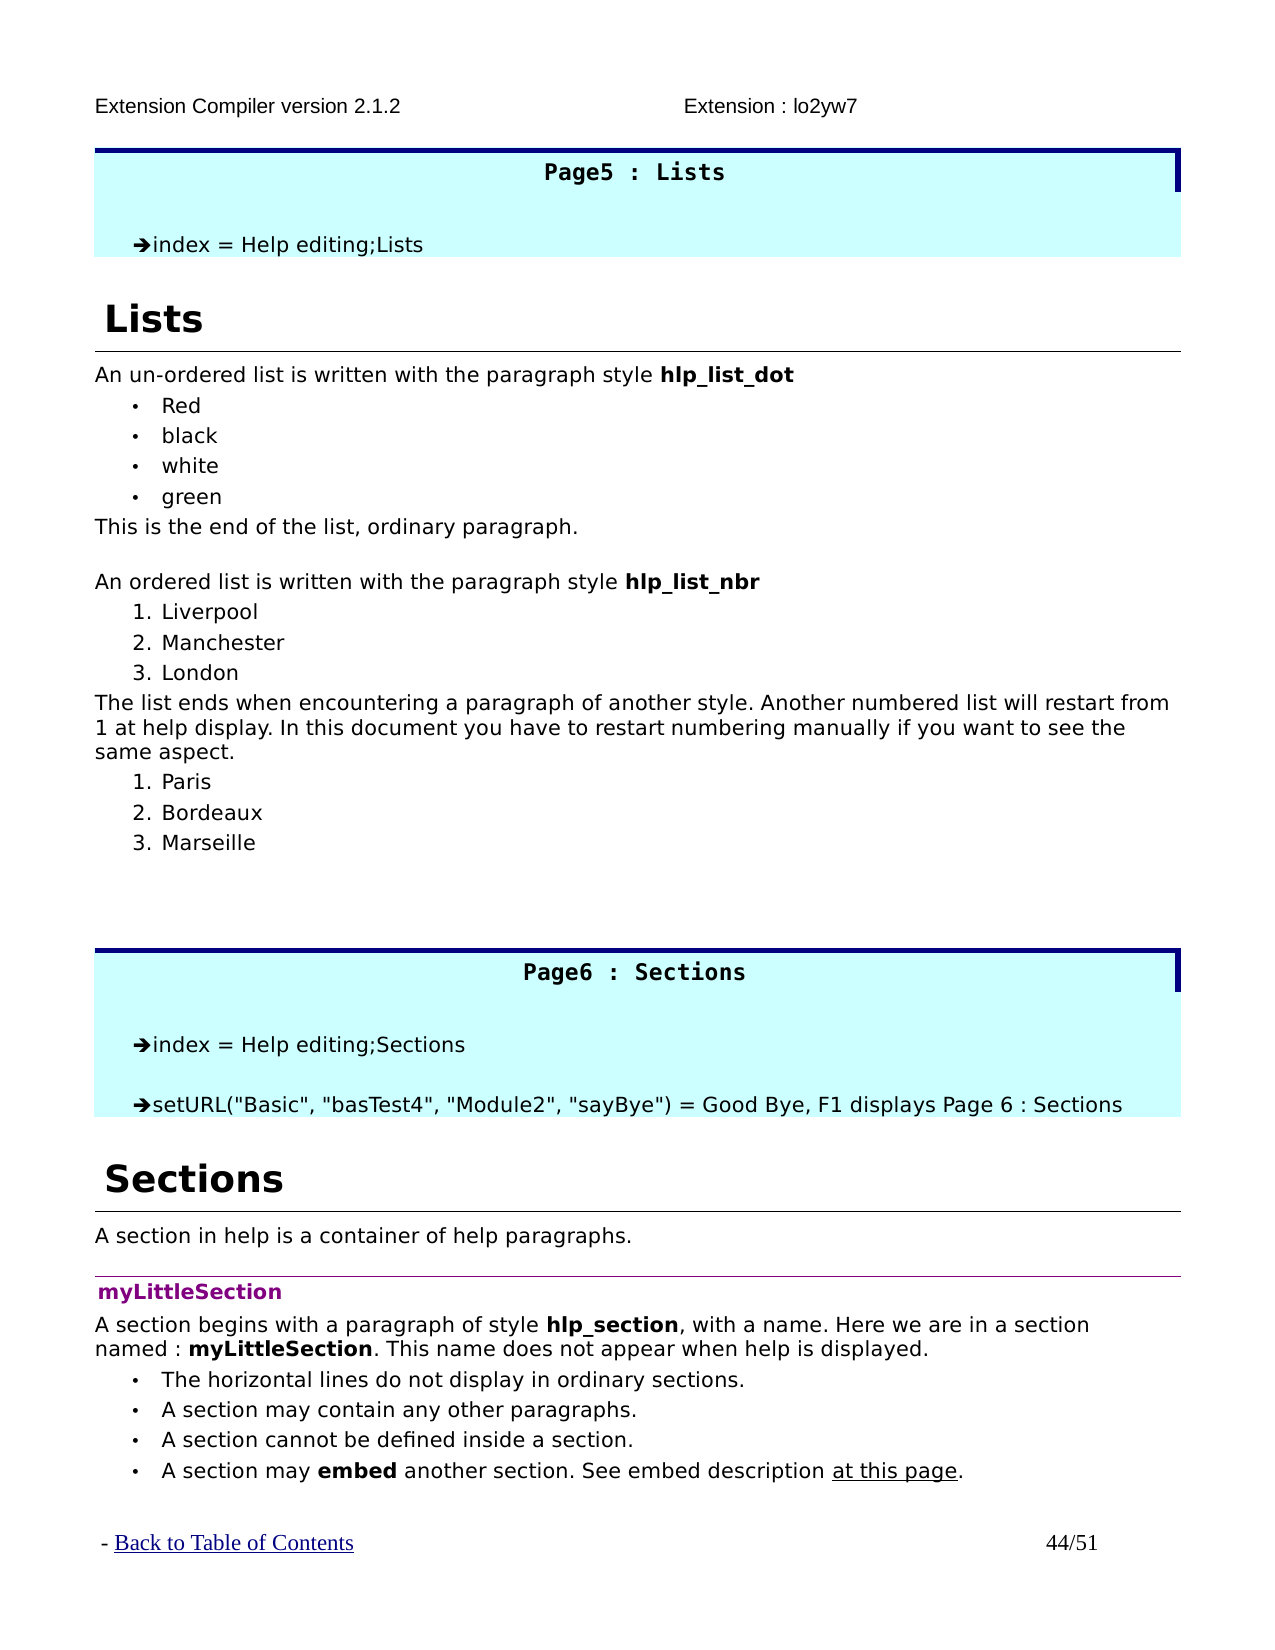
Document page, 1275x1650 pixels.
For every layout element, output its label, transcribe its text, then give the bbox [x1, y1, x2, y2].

list setURL("Basic", "basTest4", "Module2", "sayBye") = Good Bye, F1 displays Page 6 : Sections [94, 1093, 1181, 1117]
list white [132, 454, 1181, 479]
list Liverpool [132, 600, 1181, 624]
text This is the end of the list, ordinary paragraph. [94, 515, 1181, 539]
list A section cannot be defined inside a section. [132, 1428, 1181, 1453]
list Red [132, 394, 1181, 418]
text A section in help is a container of help paragraphs. [94, 1223, 1181, 1248]
text Sections [94, 1148, 1181, 1211]
text A section begins with a paragraph of style hlp_section, with a name. Here we are in a section named : myLittleSection. This name does not appear when help is displayed. [94, 1313, 1181, 1362]
list London [132, 661, 1181, 685]
list The horizontal lines do not display in ordinary sections. [132, 1368, 1181, 1392]
list Manchester [132, 630, 1181, 655]
list green [132, 485, 1181, 509]
text The list ends when encountering a paragraph of another style. Another numbered list will restart from 1 at help display. In this document you have to restart numbering manually if you want to see the same aspect. [94, 691, 1181, 764]
text An un-ordered list is written with the paragraph style hlp_list_dot [94, 363, 1181, 388]
text myLittleSection [94, 1277, 1181, 1307]
list A section may embed another section. See embed description at this page. [132, 1459, 1181, 1483]
list Paris [132, 770, 1181, 795]
text Lists [94, 288, 1181, 351]
text Page6 : Sections [94, 949, 1175, 992]
list Marseille [132, 831, 1181, 855]
list black [132, 424, 1181, 448]
list index = Help editing;Sections [94, 1033, 1181, 1057]
text An ordered list is written with the paragraph style hlp_list_nbr [94, 545, 1181, 594]
list Bordeaux [132, 801, 1181, 825]
list A section may contain any other paragraphs. [132, 1398, 1181, 1422]
list index = Help editing;Lists [94, 233, 1181, 257]
text Page5 : Lists [94, 149, 1175, 192]
